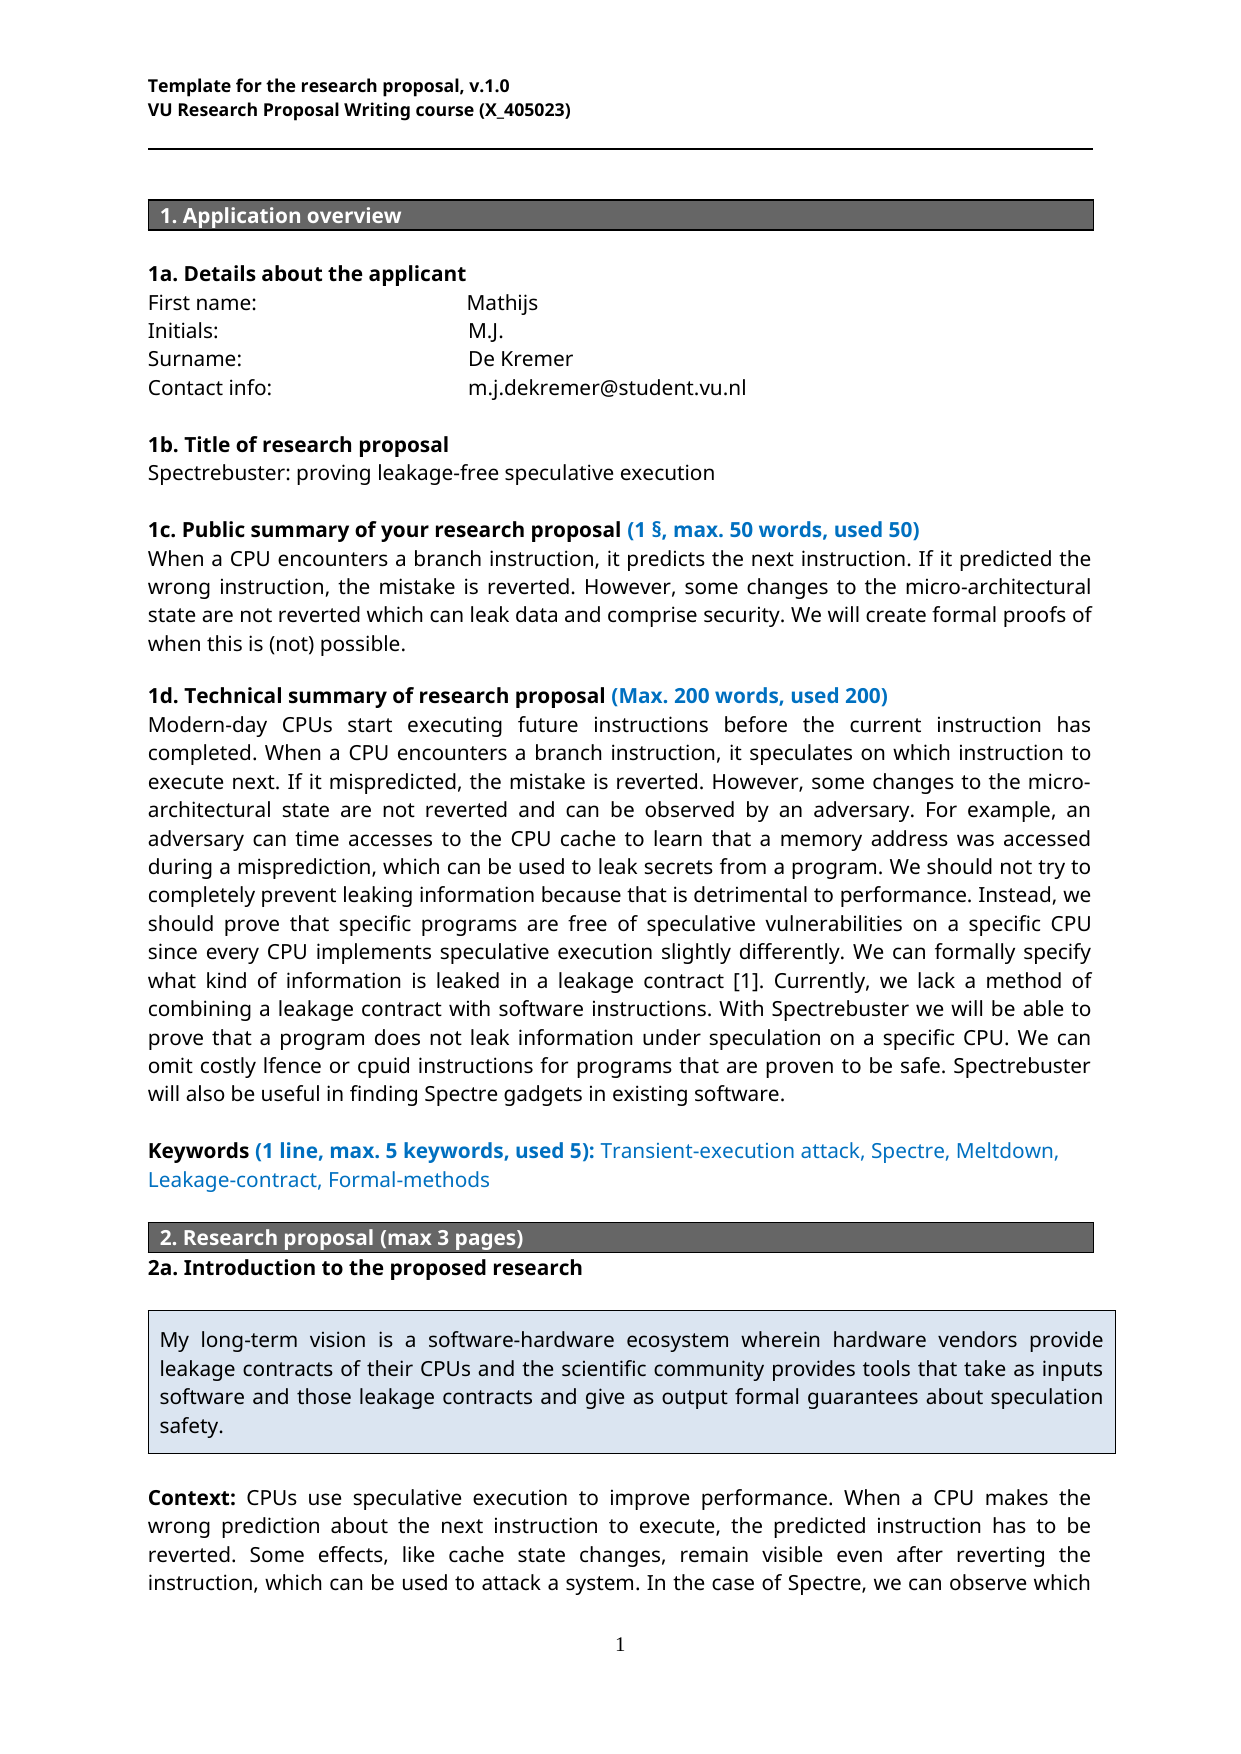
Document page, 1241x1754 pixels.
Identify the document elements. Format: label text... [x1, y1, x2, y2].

text Spectrebuster: proving leakage-free speculative execution [148, 458, 1093, 487]
text Contact info: m.j.dekremer@student.vu.nl [148, 373, 1093, 401]
table_header 1. Application overview [149, 201, 1093, 229]
text Surname: De Kremer [148, 344, 1093, 373]
subtitle 1d. Technical summary of research proposal (Max. 200 words, used 200) [148, 681, 1093, 710]
subtitle Keywords (1 line, max. 5 keywords, used 5): Transient-execution attack, Spectre, Meltdown, Leakage-contract, Formal-methods [148, 1136, 1093, 1193]
text Context: CPUs use speculative execution to improve performance. When a CPU makes the wrong prediction about the next instruction to execute, the predicted instruction has to be reverted. Some effects, like cache state changes, remain visible even after reverting the instruction, which can be used to attack a system. In the case of Spectre, we can observe which [148, 1483, 1093, 1597]
text Initials: M.J. [148, 316, 1093, 344]
subtitle 2a. Introduction to the proposed research [148, 1253, 1093, 1282]
text First name: Mathijs [148, 288, 1093, 316]
table_header My long-term vision is a software-hardware ecosystem wherein hardware vendors provide leakage contracts of their CPUs and the scientific community provides tools that take as inputs software and those leakage contracts and give as output formal guarantees about speculation safety. [149, 1311, 1115, 1453]
table_header 2. Research proposal (max 3 pages) [149, 1223, 1093, 1252]
subtitle 1c. Public summary of your research proposal (1 §, max. 50 words, used 50) [148, 515, 1093, 544]
subtitle 1a. Details about the applicant [148, 259, 1093, 288]
subtitle 1b. Title of research proposal [148, 430, 1093, 458]
text Modern-day CPUs start executing future instructions before the current instruction has completed. When a CPU encounters a branch instruction, it speculates on which instruction to execute next. If it mispredicted, the mistake is reverted. However, some changes to the micro-architectural state are not reverted and can be observed by an adversary. For example, an adversary can time accesses to the CPU cache to learn that a memory address was accessed during a misprediction, which can be used to leak secrets from a program. We should not try to completely prevent leaking information because that is detrimental to performance. Instead, we should prove that specific programs are free of speculative vulnerabilities on a specific CPU since every CPU implements speculative execution slightly differently. We can formally specify what kind of information is leaked in a leakage contract [1]. Currently, we lack a method of combining a leakage contract with software instructions. With Spectrebuster we will be able to prove that a program does not leak information under speculation on a specific CPU. We can omit costly lfence or cpuid instructions for programs that are proven to be safe. Spectrebuster will also be useful in finding Spectre gadgets in existing software. [148, 710, 1093, 1108]
text When a CPU encounters a branch instruction, it predicts the next instruction. If it predicted the wrong instruction, the mistake is reverted. However, some changes to the micro-architectural state are not reverted which can leak data and comprise security. We will create formal proofs of when this is (not) possible. [148, 544, 1093, 657]
